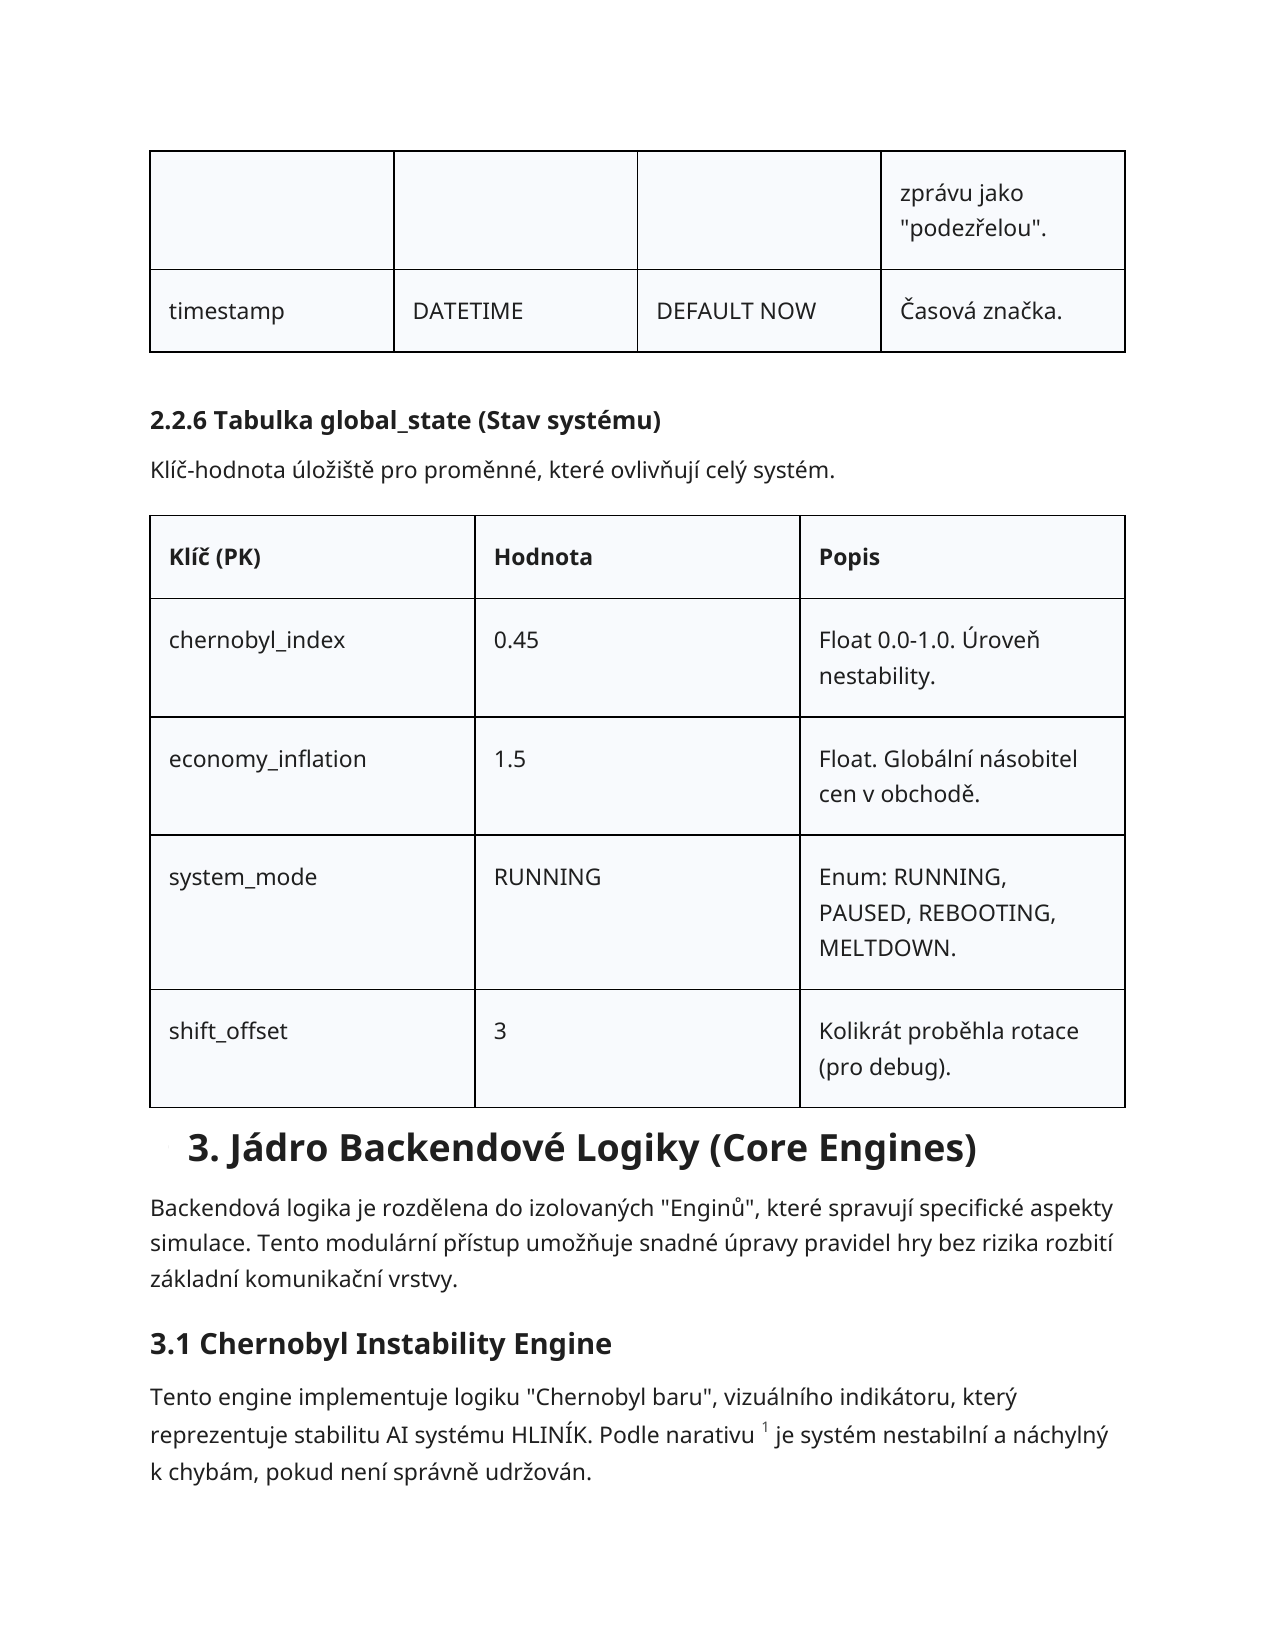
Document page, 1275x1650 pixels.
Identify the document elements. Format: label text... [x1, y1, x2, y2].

table_cell 1.5 [476, 718, 799, 834]
subtitle 3. Jádro Backendové Logiky (Core Engines) [150, 1121, 1125, 1172]
table_cell DEFAULT NOW [638, 270, 880, 351]
table_cell 0.45 [476, 599, 799, 716]
table_cell [638, 152, 880, 268]
subtitle 2.2.6 Tabulka global_state (Stav systému) [150, 403, 1125, 437]
table_cell zprávu jako "podezřelou". [882, 152, 1124, 268]
table_cell RUNNING [476, 836, 799, 988]
table_cell economy_inflation [151, 718, 474, 834]
table_cell DATETIME [395, 270, 637, 351]
table_cell timestamp [151, 270, 393, 351]
table_cell system_mode [151, 836, 474, 988]
table_header Popis [801, 516, 1124, 597]
table_cell [395, 152, 637, 268]
table_header Klíč (PK) [151, 516, 474, 597]
table_cell Float 0.0-1.0. Úroveň nestability. [801, 599, 1124, 716]
table_cell Kolikrát proběhla rotace (pro debug). [801, 990, 1124, 1107]
subtitle 3.1 Chernobyl Instability Engine [150, 1323, 1125, 1363]
table_cell Enum: RUNNING, PAUSED, REBOOTING, MELTDOWN. [801, 836, 1124, 988]
table_cell 3 [476, 990, 799, 1107]
table_cell [151, 152, 393, 268]
table_cell shift_offset [151, 990, 474, 1107]
table_cell Float. Globální násobitel cen v obchodě. [801, 718, 1124, 834]
table_header Hodnota [476, 516, 799, 597]
table_cell Časová značka. [882, 270, 1124, 351]
table_cell chernobyl_index [151, 599, 474, 716]
text Tento engine implementuje logiku "Chernobyl baru", vizuálního indikátoru, který reprezentuje stabilitu AI systému HLINÍK. Podle narativu 1 je systém nestabilní a náchylný k chybám, pokud není správně udržován. [150, 1381, 1125, 1487]
text Backendová logika je rozdělena do izolovaných "Enginů", které spravují specifické aspekty simulace. Tento modulární přístup umožňuje snadné úpravy pravidel hry bez rizika rozbití základní komunikační vrstvy. [150, 1192, 1125, 1294]
text Klíč-hodnota úložiště pro proměnné, které ovlivňují celý systém. [150, 454, 1125, 485]
